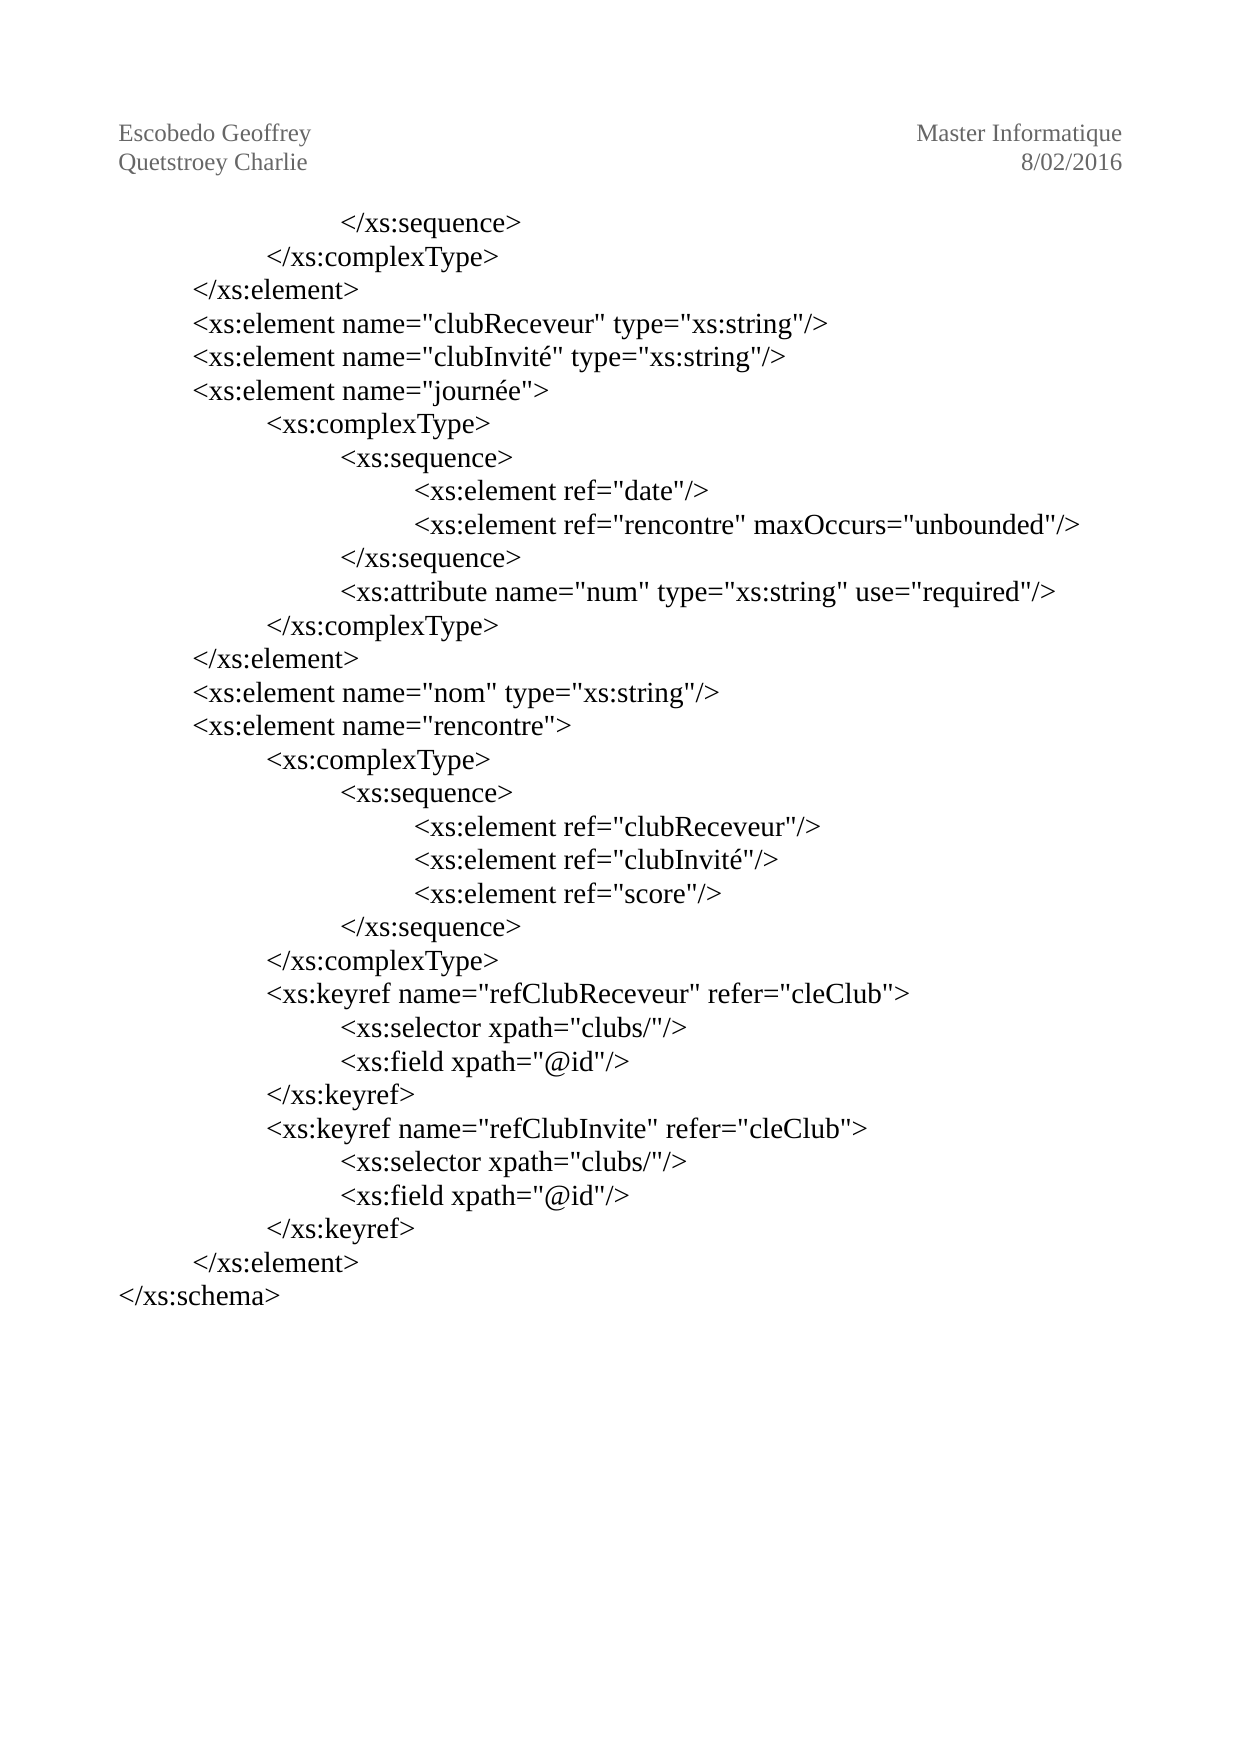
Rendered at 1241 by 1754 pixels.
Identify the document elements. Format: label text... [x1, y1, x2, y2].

text <xs:field xpath="@id"/> [118, 1044, 1122, 1077]
text <xs:element name="nom" type="xs:string"/> [118, 675, 1122, 708]
text <xs:keyref name="refClubInvite" refer="cleClub"> [118, 1111, 1122, 1144]
text <xs:element ref="clubReceveur"/> [118, 809, 1122, 842]
text </xs:sequence> [118, 205, 1122, 239]
text <xs:sequence> [118, 440, 1122, 473]
text <xs:element name="clubInvité" type="xs:string"/> [118, 339, 1122, 373]
text </xs:complexType> [118, 608, 1122, 641]
text <xs:field xpath="@id"/> [118, 1178, 1122, 1211]
text <xs:complexType> [118, 406, 1122, 440]
text </xs:element> [118, 272, 1122, 306]
text </xs:keyref> [118, 1211, 1122, 1245]
text <xs:selector xpath="clubs/"/> [118, 1010, 1122, 1044]
text <xs:attribute name="num" type="xs:string" use="required"/> [118, 574, 1122, 608]
text </xs:keyref> [118, 1077, 1122, 1111]
text <xs:sequence> [118, 775, 1122, 809]
text <xs:selector xpath="clubs/"/> [118, 1144, 1122, 1178]
text </xs:complexType> [118, 239, 1122, 272]
text </xs:element> [118, 1245, 1122, 1278]
text <xs:element name="rencontre"> [118, 708, 1122, 742]
text </xs:schema> [118, 1278, 1122, 1312]
text <xs:keyref name="refClubReceveur" refer="cleClub"> [118, 977, 1122, 1010]
text </xs:sequence> [118, 909, 1122, 943]
text <xs:element ref="clubInvité"/> [118, 842, 1122, 876]
text <xs:element ref="score"/> [118, 876, 1122, 909]
text <xs:element ref="rencontre" maxOccurs="unbounded"/> [118, 507, 1122, 541]
text <xs:element ref="date"/> [118, 473, 1122, 507]
text <xs:element name="journée"> [118, 373, 1122, 406]
text <xs:complexType> [118, 742, 1122, 775]
text </xs:complexType> [118, 943, 1122, 977]
text </xs:element> [118, 641, 1122, 675]
text <xs:element name="clubReceveur" type="xs:string"/> [118, 306, 1122, 339]
text </xs:sequence> [118, 541, 1122, 574]
